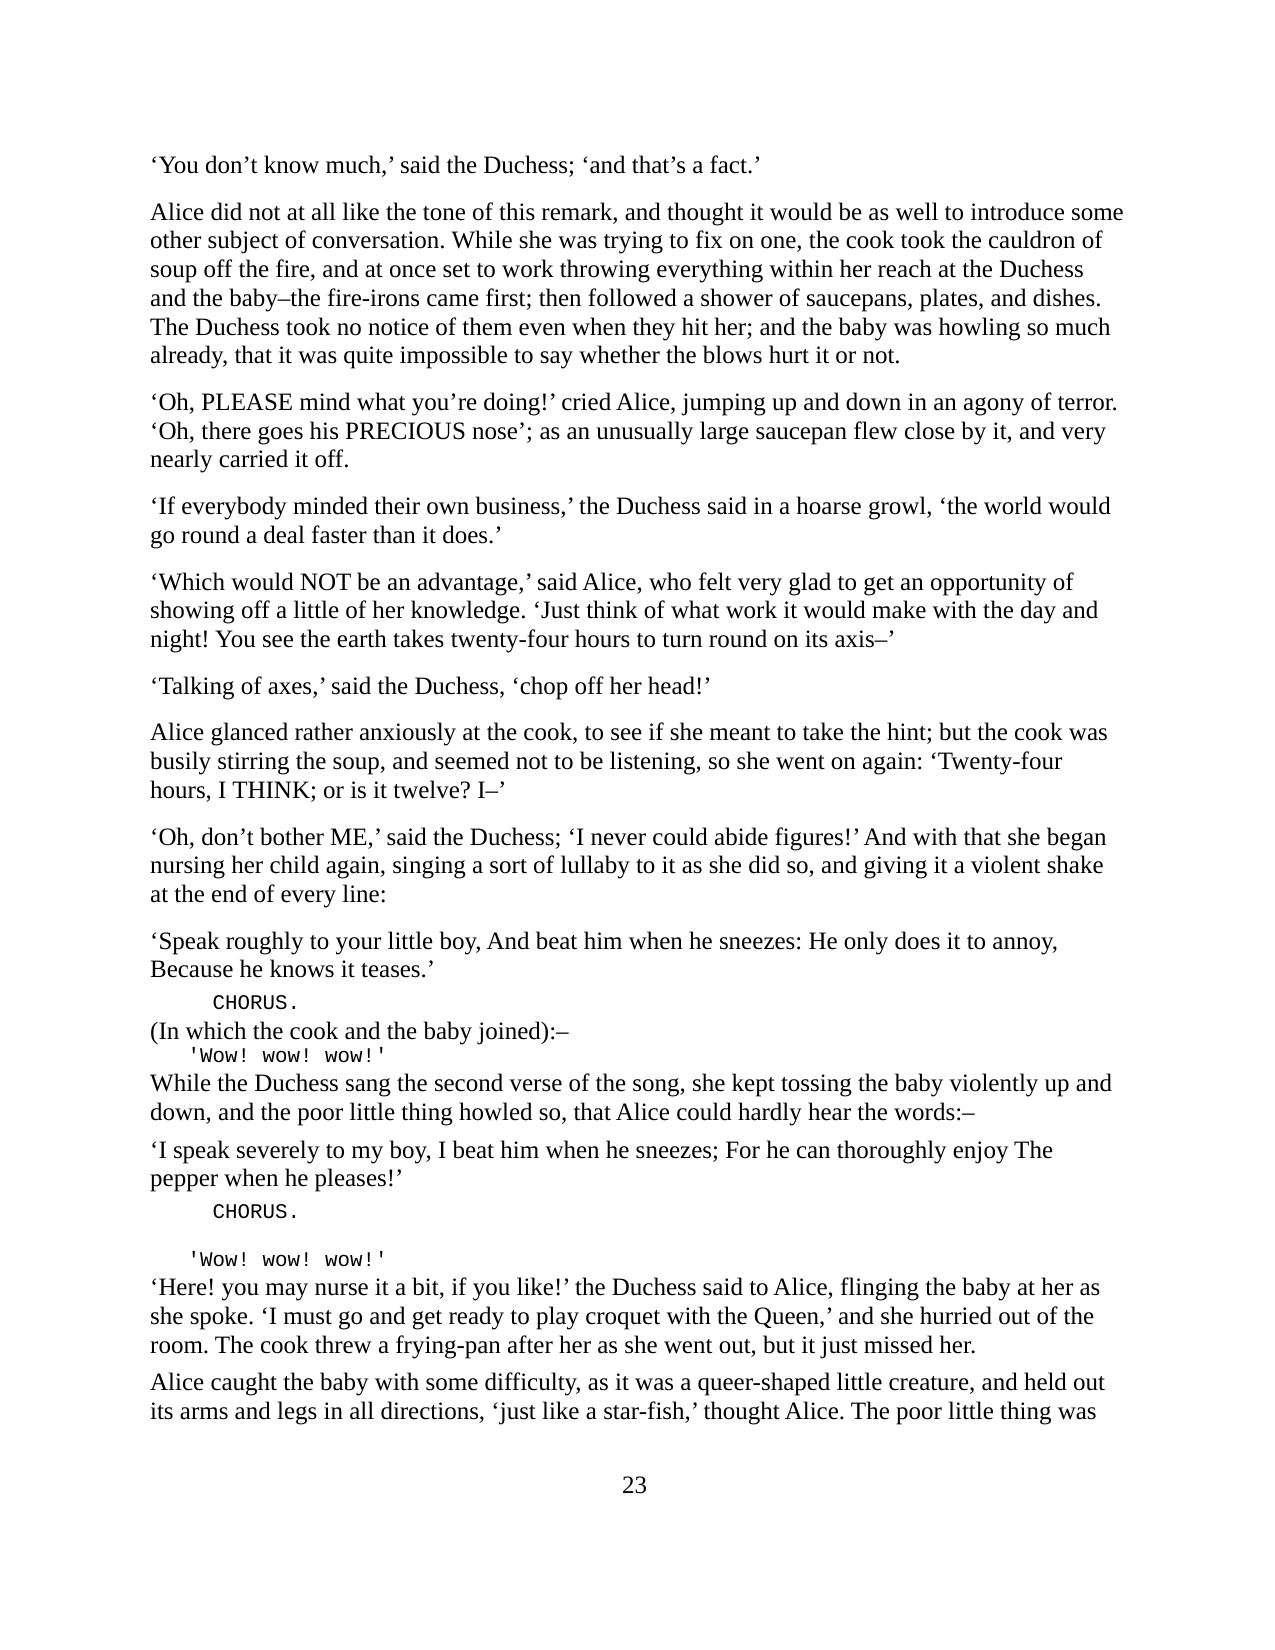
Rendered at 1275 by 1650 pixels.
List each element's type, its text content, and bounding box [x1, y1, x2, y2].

text 'Wow! wow! wow!' [150, 1045, 1125, 1068]
text ‘Which would NOT be an advantage,’ said Alice, who felt very glad to get an opportunity of showing off a little of her knowledge. ‘Just think of what work it would make with the day and night! You see the earth takes twenty-four hours to turn round on its axis–’ [150, 567, 1125, 653]
text 'Wow! wow! wow!' [150, 1248, 1125, 1272]
text Alice did not at all like the tone of this remark, and thought it would be as well to introduce some other subject of conversation. While she was trying to fix on one, the cook took the cauldron of soup off the fire, and at once set to work throwing everything within her reach at the Duchess and the baby–the fire-irons came first; then followed a shower of saucepans, plates, and dishes. The Duchess took no notice of them even when they hit her; and the baby was howling so much already, that it was quite impossible to say whether the blows hurt it or not. [150, 197, 1125, 369]
text ‘If everybody minded their own business,’ the Duchess said in a hoarse growl, ‘the world would go round a deal faster than it does.’ [150, 491, 1125, 549]
text CHORUS. [150, 1201, 1125, 1225]
text Alice caught the baby with some difficulty, as it was a queer-shaped little creature, and held out its arms and legs in all directions, ‘just like a star-fish,’ thought Alice. The poor little thing was [150, 1367, 1125, 1425]
text While the Duchess sang the second verse of the song, she kept tossing the baby violently up and down, and the poor little thing howled so, that Alice could hardly hear the words:– [150, 1068, 1125, 1126]
text ‘Talking of axes,’ said the Duchess, ‘chop off her head!’ [150, 671, 1125, 699]
text Alice glanced rather anxiously at the cook, to see if she meant to take the hint; but the cook was busily stirring the soup, and seemed not to be listening, so she went on again: ‘Twenty-four hours, I THINK; or is it twelve? I–’ [150, 717, 1125, 804]
text ‘You don’t know much,’ said the Duchess; ‘and that’s a fact.’ [150, 150, 1125, 179]
text ‘I speak severely to my boy, I beat him when he sneezes; For he can thoroughly enjoy The pepper when he pleases!’ [150, 1135, 1125, 1192]
text (In which the cook and the baby joined):– [150, 1016, 1125, 1045]
text ‘Oh, PLEASE mind what you’re doing!’ cried Alice, jumping up and down in an agony of terror. ‘Oh, there goes his PRECIOUS nose’; as an unusually large saucepan flew close by it, and very nearly carried it off. [150, 387, 1125, 473]
text ‘Here! you may nurse it a bit, if you like!’ the Duchess said to Alice, flinging the baby at her as she spoke. ‘I must go and get ready to play croquet with the Queen,’ and she hurried out of the room. The cook threw a frying-pan after her as she went out, but it just missed her. [150, 1272, 1125, 1358]
text ‘Oh, don’t bother ME,’ said the Duchess; ‘I never could abide figures!’ And with that she began nursing her child again, singing a sort of lullaby to it as she did so, and giving it a violent shake at the end of every line: [150, 822, 1125, 908]
text CHORUS. [150, 992, 1125, 1016]
text ‘Speak roughly to your little boy, And beat him when he sneezes: He only does it to annoy, Because he knows it teases.’ [150, 926, 1125, 983]
